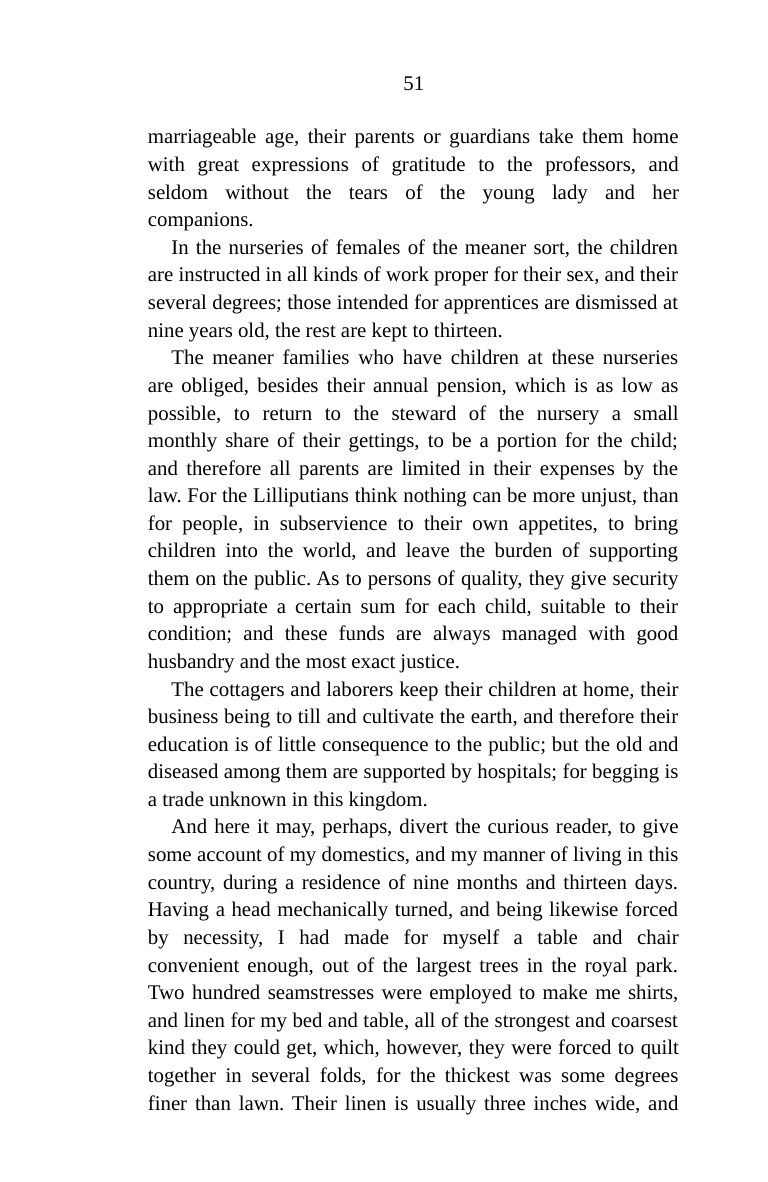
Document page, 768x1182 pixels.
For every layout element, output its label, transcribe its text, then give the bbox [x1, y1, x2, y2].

text marriageable age, their parents or guardians take them home with great expressions of gratitude to the professors, and seldom without the tears of the young lady and her companions. [148, 124, 679, 231]
text The meaner families who have children at these nurseries are obliged, besides their annual pension, which is as low as possible, to return to the steward of the nursery a small monthly share of their gettings, to be a portion for the child; and therefore all parents are limited in their expenses by the law. For the Lilliputians think nothing can be more unjust, than for people, in subservience to their own appetites, to bring children into the world, and leave the burden of supporting them on the public. As to persons of quality, they give security to appropriate a certain sum for each child, suitable to their condition; and these funds are always managed with good husbandry and the most exact justice. [148, 345, 679, 673]
text And here it may, perhaps, divert the curious reader, to give some account of my domestics, and my manner of living in this country, during a residence of nine months and thirteen days. Having a head mechanically turned, and being likewise forced by necessity, I had made for myself a table and chair convenient enough, out of the largest trees in the royal park. Two hundred seamstresses were employed to make me shirts, and linen for my bed and table, all of the strongest and coarsest kind they could get, which, however, they were forced to quilt together in several folds, for the thickest was some degrees finer than lawn. Their linen is usually three inches wide, and [148, 814, 679, 1114]
text The cottagers and laborers keep their children at home, their business being to till and cultivate the earth, and therefore their education is of little consequence to the public; but the old and diseased among them are supported by hospitals; for begging is a trade unknown in this kingdom. [148, 676, 679, 811]
text In the nurseries of females of the meaner sort, the children are instructed in all kinds of work proper for their sex, and their several degrees; those intended for apprentices are dismissed at nine years old, the rest are kept to thirteen. [148, 235, 679, 342]
